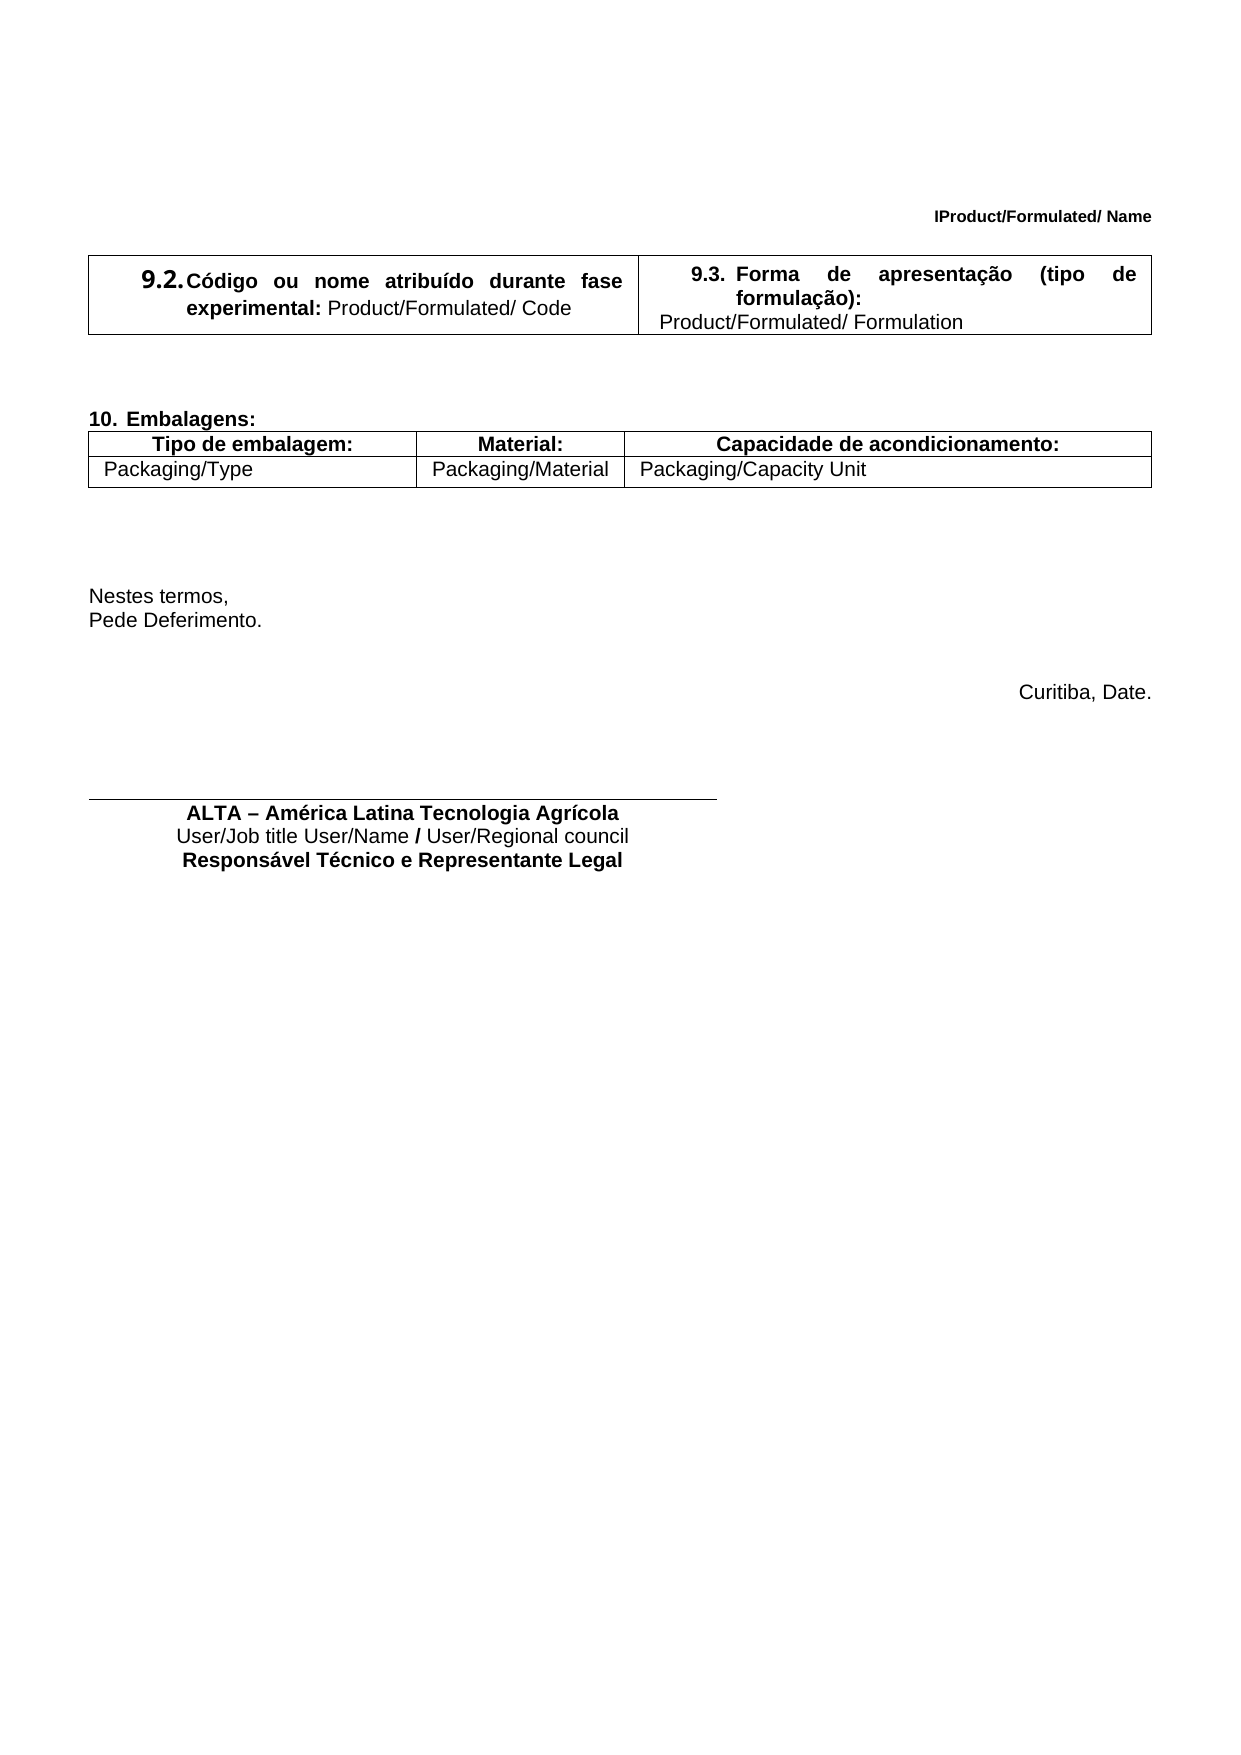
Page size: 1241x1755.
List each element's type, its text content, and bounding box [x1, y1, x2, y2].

table_cell Código ou nome atribuído durante fase experimental: Product/Formulated/ Code [89, 256, 638, 334]
table_cell Forma de apresentação (tipo de formulação): Product/Formulated/ Formulation [639, 256, 1151, 334]
text Pede Deferimento. [89, 608, 1152, 632]
table_header Material: [417, 432, 624, 456]
table_header Capacidade de acondicionamento: [625, 432, 1151, 456]
table_cell Packaging/Capacity Unit [625, 457, 1151, 487]
text Nestes termos, [89, 584, 1152, 608]
table_header Tipo de embalagem: [89, 432, 416, 456]
table_cell Packaging/Type [89, 457, 416, 487]
table_cell Packaging/Material [417, 457, 624, 487]
table_header ALTA – América Latina Tecnologia Agrícola User/Job title User/Name / User/Regional council Responsável Técnico e Representante Legal [89, 800, 717, 881]
list Embalagens: [89, 407, 1211, 431]
text Curitiba, Date. [89, 679, 1152, 703]
